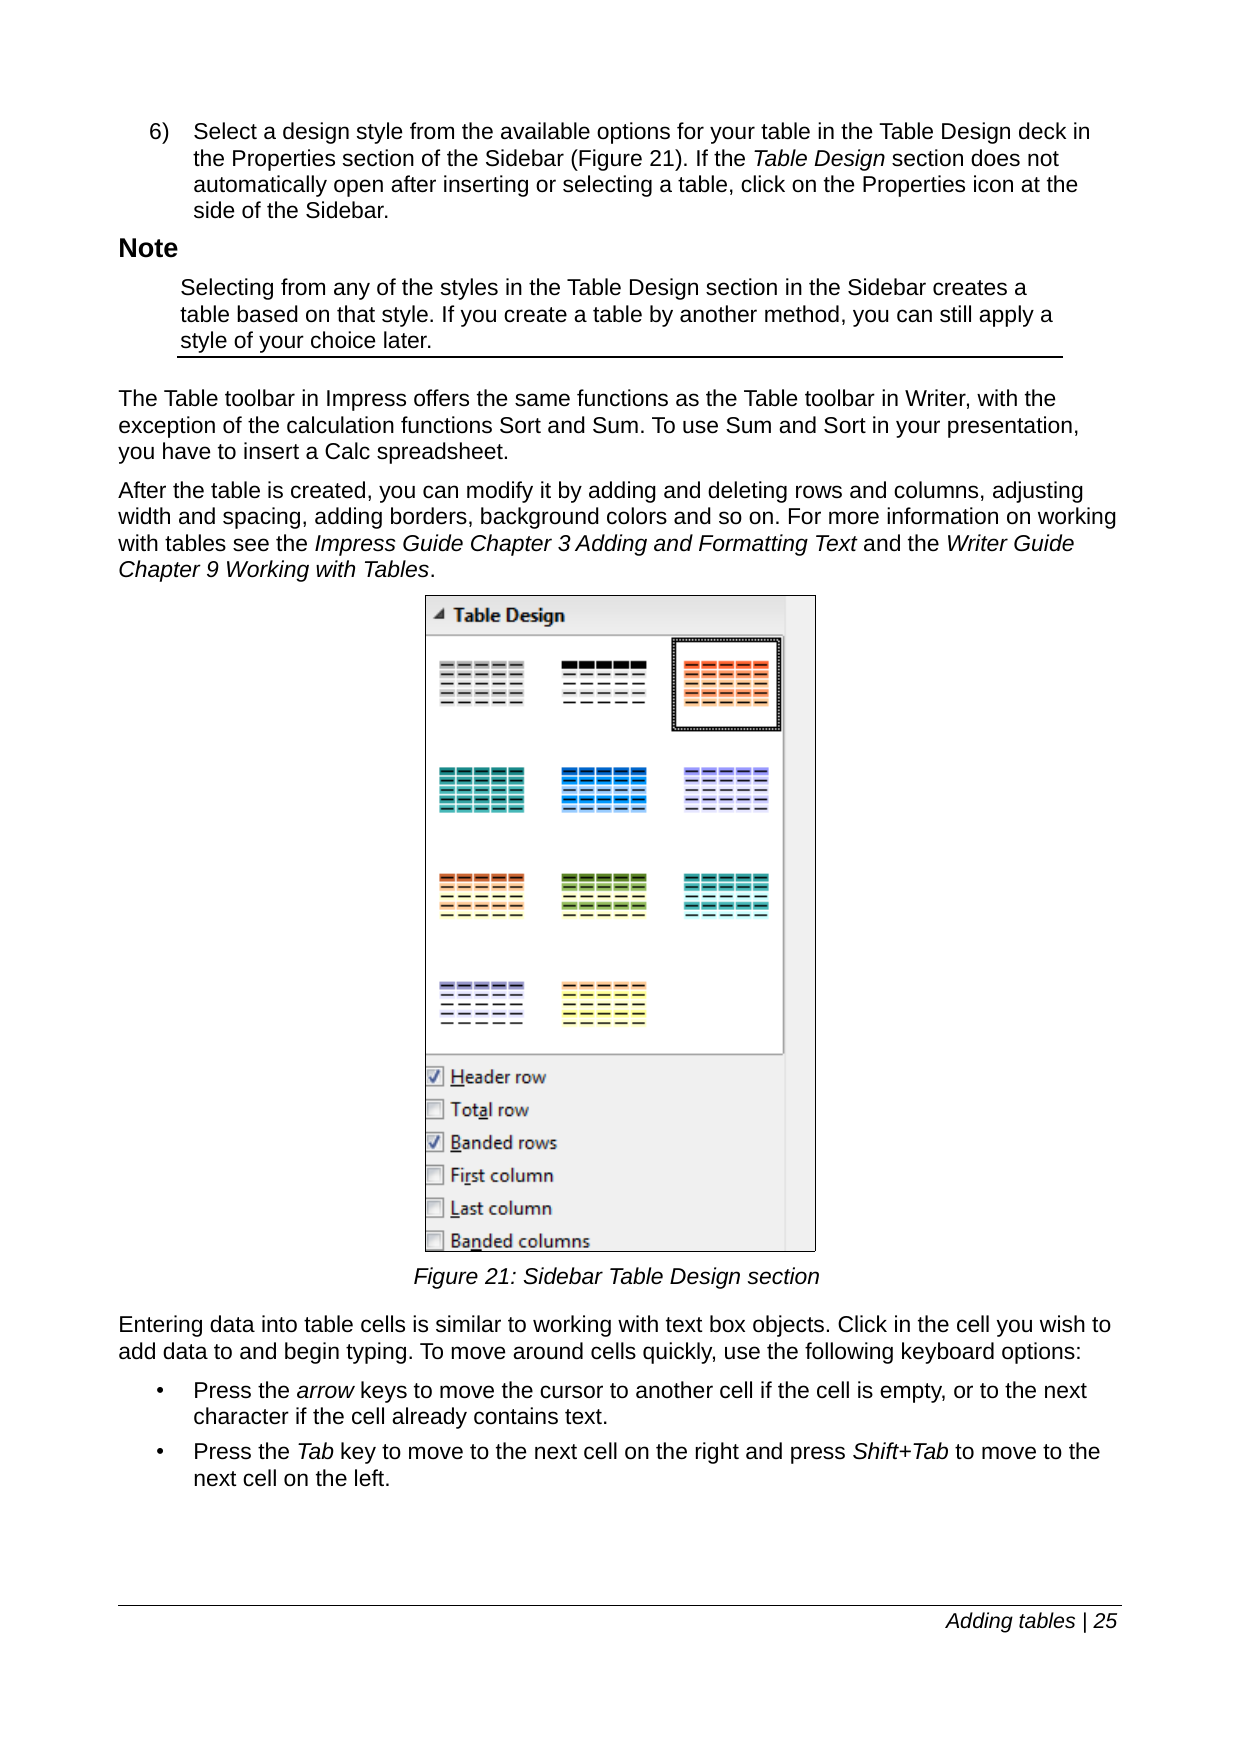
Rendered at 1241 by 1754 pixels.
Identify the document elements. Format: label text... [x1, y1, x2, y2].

text After the table is created, you can modify it by adding and deleting rows and columns, adjusting width and spacing, adding borders, background colors and so on. For more information on working with tables see the Impress Guide Chapter 3 Adding and Formatting Text and the Writer Guide Chapter 9 Working with Tables. [118, 477, 1122, 582]
text Selecting from any of the styles in the Table Design section in the Sidebar creates a table based on that style. If you create a table by another method, you can still apply a style of your choice later. [177, 271, 1063, 356]
subtitle Note [118, 232, 1122, 264]
picture [426, 596, 815, 1251]
list Entering data into table cells is similar to working with text box objects. Click in the cell you wish to add data to and begin typing. To move around cells quickly, use the following keyboard options: [118, 1311, 1122, 1364]
list Press the arrow keys to move the cursor to another cell if the cell is empty, or to the next character if the cell already contains text. [156, 1377, 1122, 1429]
text Figure 21: Sidebar Table Design section [413, 1263, 827, 1289]
list Press the Tab key to move to the next cell on the right and press Shift+Tab to move to the next cell on the left. [156, 1438, 1122, 1491]
list Select a design style from the available options for your table in the Table Design deck in the Properties section of the Sidebar (Figure 21). If the Table Design section does not automatically open after inserting or selecting a table, click on the Properties icon at the side of the Sidebar. [169, 118, 1122, 223]
text The Table toolbar in Impress offers the same functions as the Table toolbar in Writer, with the exception of the calculation functions Sort and Sum. To use Sum and Sort in your presentation, you have to insert a Calc spreadsheet. [118, 385, 1122, 464]
